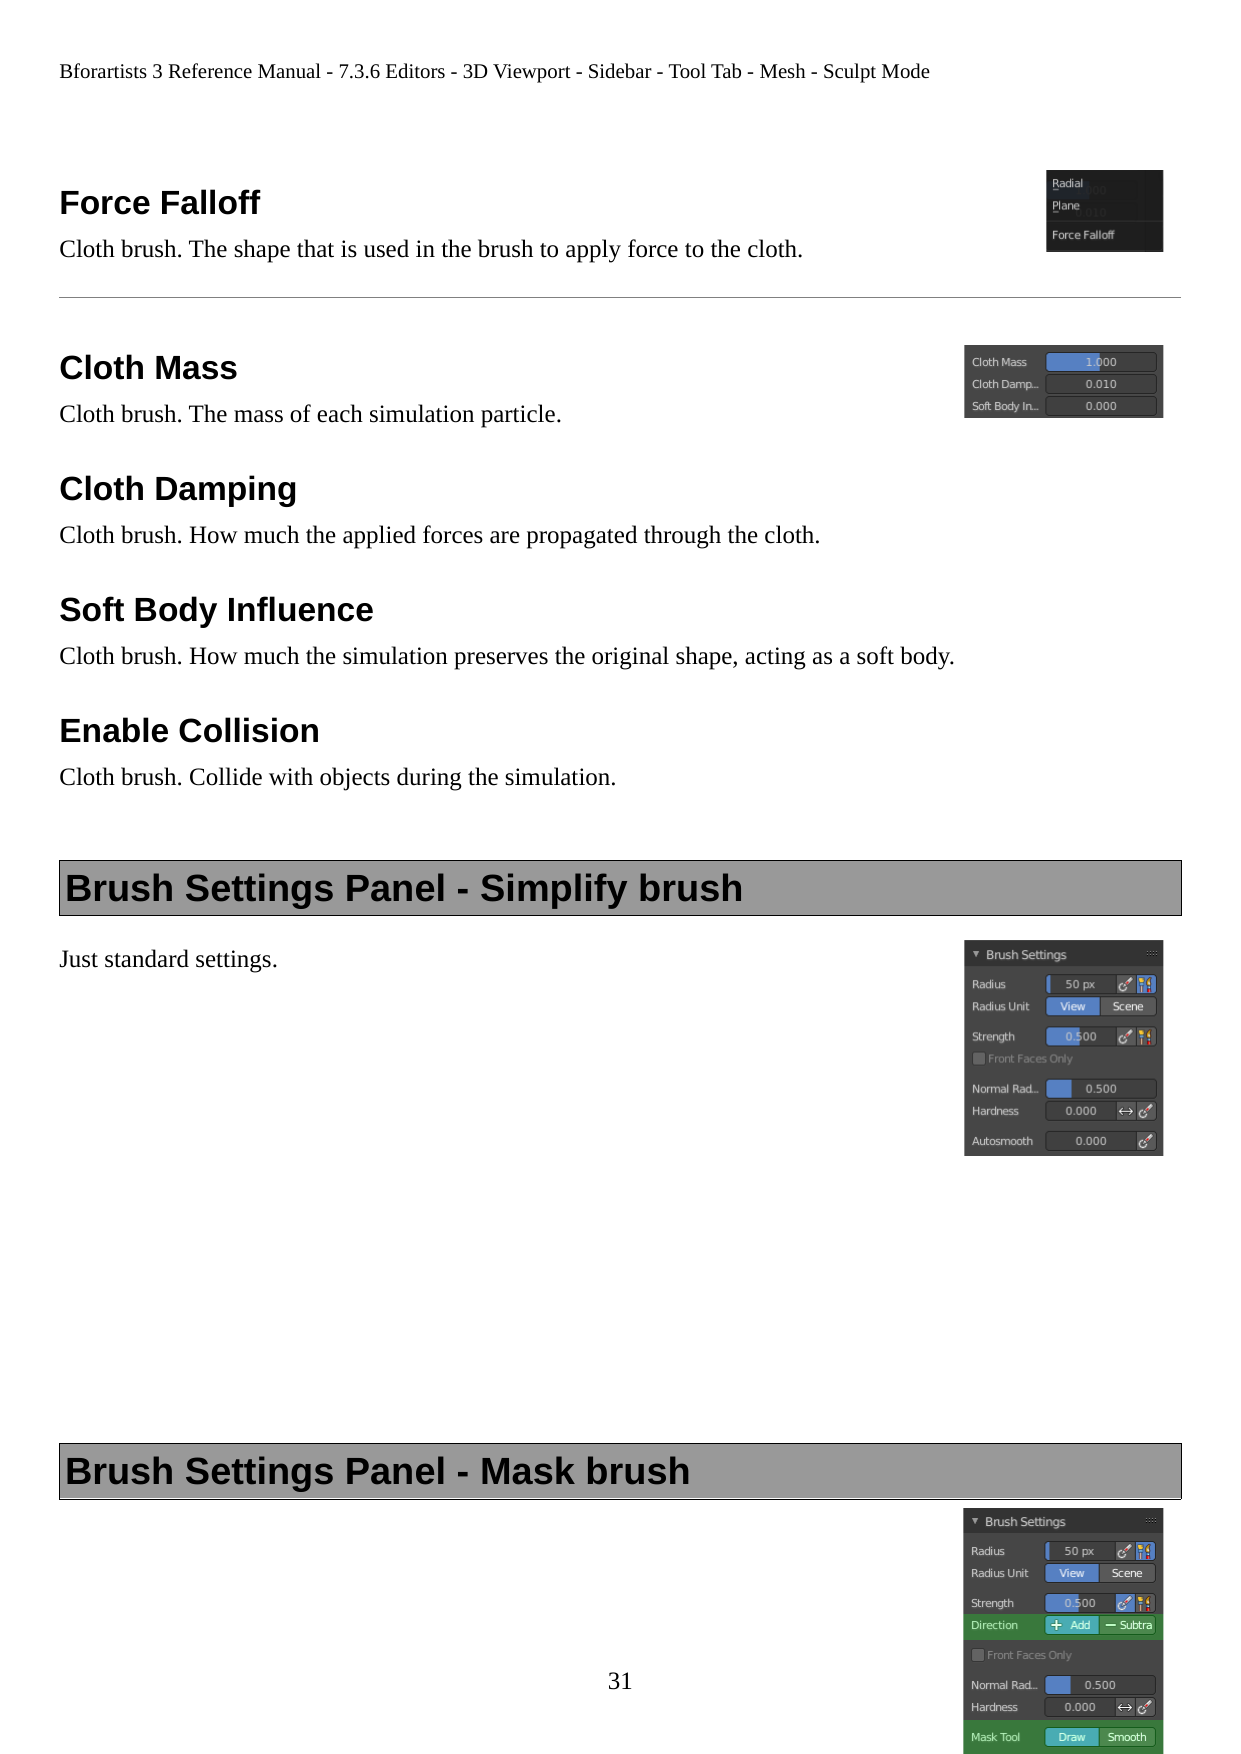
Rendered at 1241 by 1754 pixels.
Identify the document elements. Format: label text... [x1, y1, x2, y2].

text Cloth brush. The shape that is used in the brush to apply force to the cloth. [59, 234, 1181, 262]
text Cloth brush. Collide with objects during the simulation. [59, 762, 1181, 791]
text Cloth brush. The mass of each simulation particle. [59, 399, 1181, 428]
subtitle Enable Collision [59, 711, 1181, 749]
subtitle Cloth Mass [59, 348, 964, 386]
subtitle Force Falloff [59, 182, 1046, 221]
text [1164, 944, 1181, 973]
picture [964, 345, 1164, 418]
text Cloth brush. How much the simulation preserves the original shape, acting as a soft body. [59, 641, 1181, 670]
text Cloth brush. How much the applied forces are propagated through the cloth. [59, 520, 1181, 549]
text Just standard settings. [59, 944, 964, 973]
subtitle [1164, 182, 1181, 221]
picture [963, 1508, 1164, 1754]
subtitle Cloth Damping [59, 469, 1181, 507]
table_header Brush Settings Panel - Simplify brush [60, 861, 1181, 915]
picture [964, 940, 1164, 1156]
subtitle Soft Body Influence [59, 590, 1181, 628]
table_header Brush Settings Panel - Mask brush [60, 1444, 1181, 1498]
subtitle [1164, 348, 1181, 386]
picture [1046, 170, 1164, 252]
